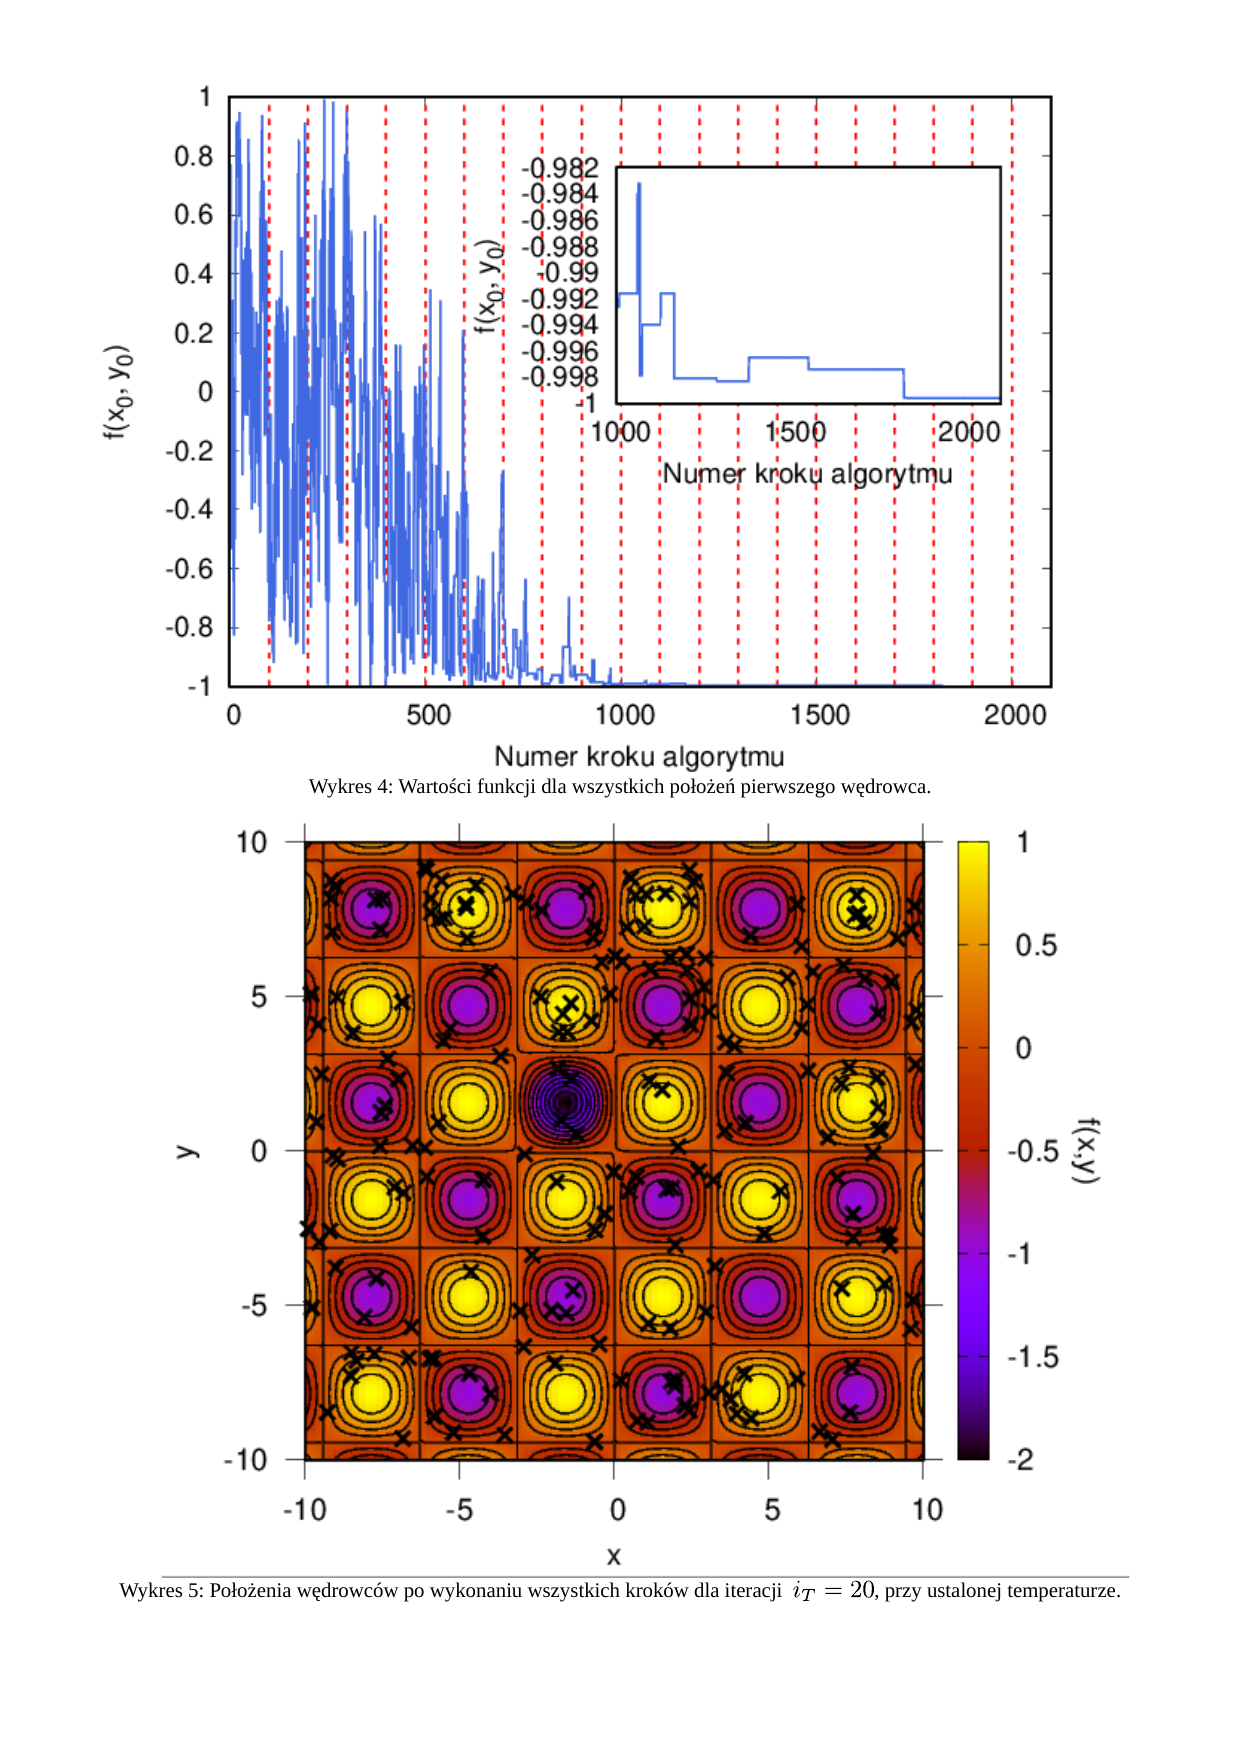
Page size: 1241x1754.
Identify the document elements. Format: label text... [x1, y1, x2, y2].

text Wykres 4: Wartości funkcji dla wszystkich położeń pierwszego wędrowca. [118, 118, 1122, 798]
text Wykres 5: Położenia wędrowców po wykonaniu wszystkich kroków dla iteracji , przy ustalonej temperaturze. [118, 798, 1122, 1602]
picture [161, 814, 1130, 1578]
picture [94, 69, 1099, 775]
